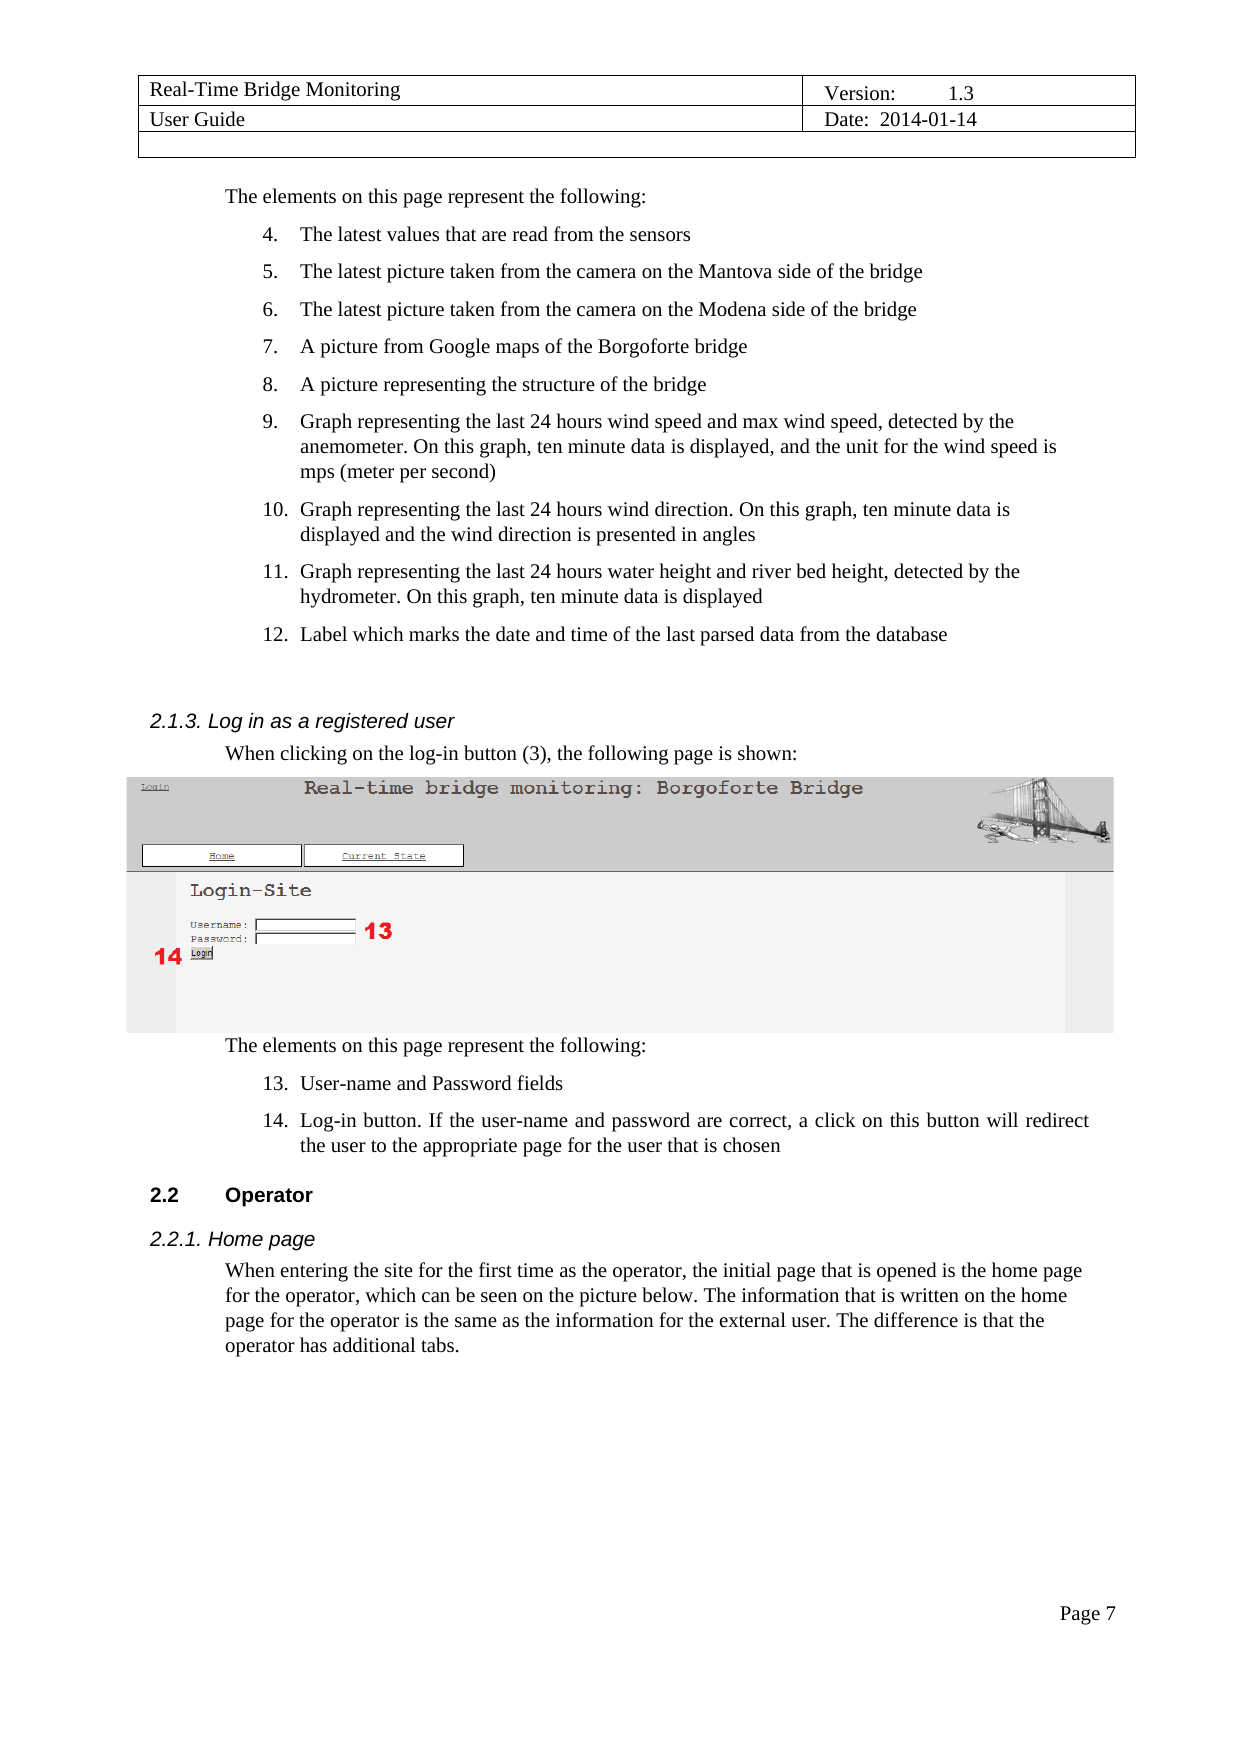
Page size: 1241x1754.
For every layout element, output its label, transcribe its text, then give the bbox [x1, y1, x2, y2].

list A picture representing the structure of the bridge [262, 371, 1090, 396]
list User-name and Password fields [262, 1069, 1090, 1094]
list Graph representing the last 24 hours wind speed and max wind speed, detected by the anemometer. On this graph, ten minute data is displayed, and the unit for the wind speed is mps (meter per second) [262, 408, 1090, 483]
text The elements on this page represent the following: [225, 1033, 1090, 1057]
list Graph representing the last 24 hours water height and river bed height, detected by the hydrometer. On this graph, ten minute data is displayed [262, 558, 1090, 608]
list Log-in button. If the user-name and password are correct, a click on this button will redirect the user to the appropriate page for the user that is chosen [262, 1107, 1090, 1157]
picture [126, 777, 1114, 1033]
list A picture from Google maps of the Borgoforte bridge [262, 333, 1090, 358]
text When entering the site for the first time as the operator, the initial page that is opened is the home page for the operator, which can be seen on the picture below. The information that is written on the home page for the operator is the same as the information for the external user. The difference is that the operator has additional tabs. [225, 1257, 1090, 1357]
list The latest picture taken from the camera on the Modena side of the bridge [262, 296, 1090, 321]
list Graph representing the last 24 hours wind direction. On this graph, ten minute data is displayed and the wind direction is presented in angles [262, 496, 1090, 546]
text The elements on this page represent the following: [225, 183, 1090, 208]
subtitle Operator [150, 1182, 1090, 1207]
list The latest picture taken from the camera on the Mantova side of the bridge [262, 258, 1090, 283]
list The latest values that are read from the sensors [262, 221, 1090, 246]
text When clicking on the log-in button (3), the following page is shown: [225, 739, 1090, 764]
subtitle 2.2.1. Home page [150, 1226, 1090, 1251]
list Label which marks the date and time of the last parsed data from the database [262, 621, 1090, 646]
subtitle 2.1.3. Log in as a registered user [150, 708, 1090, 733]
